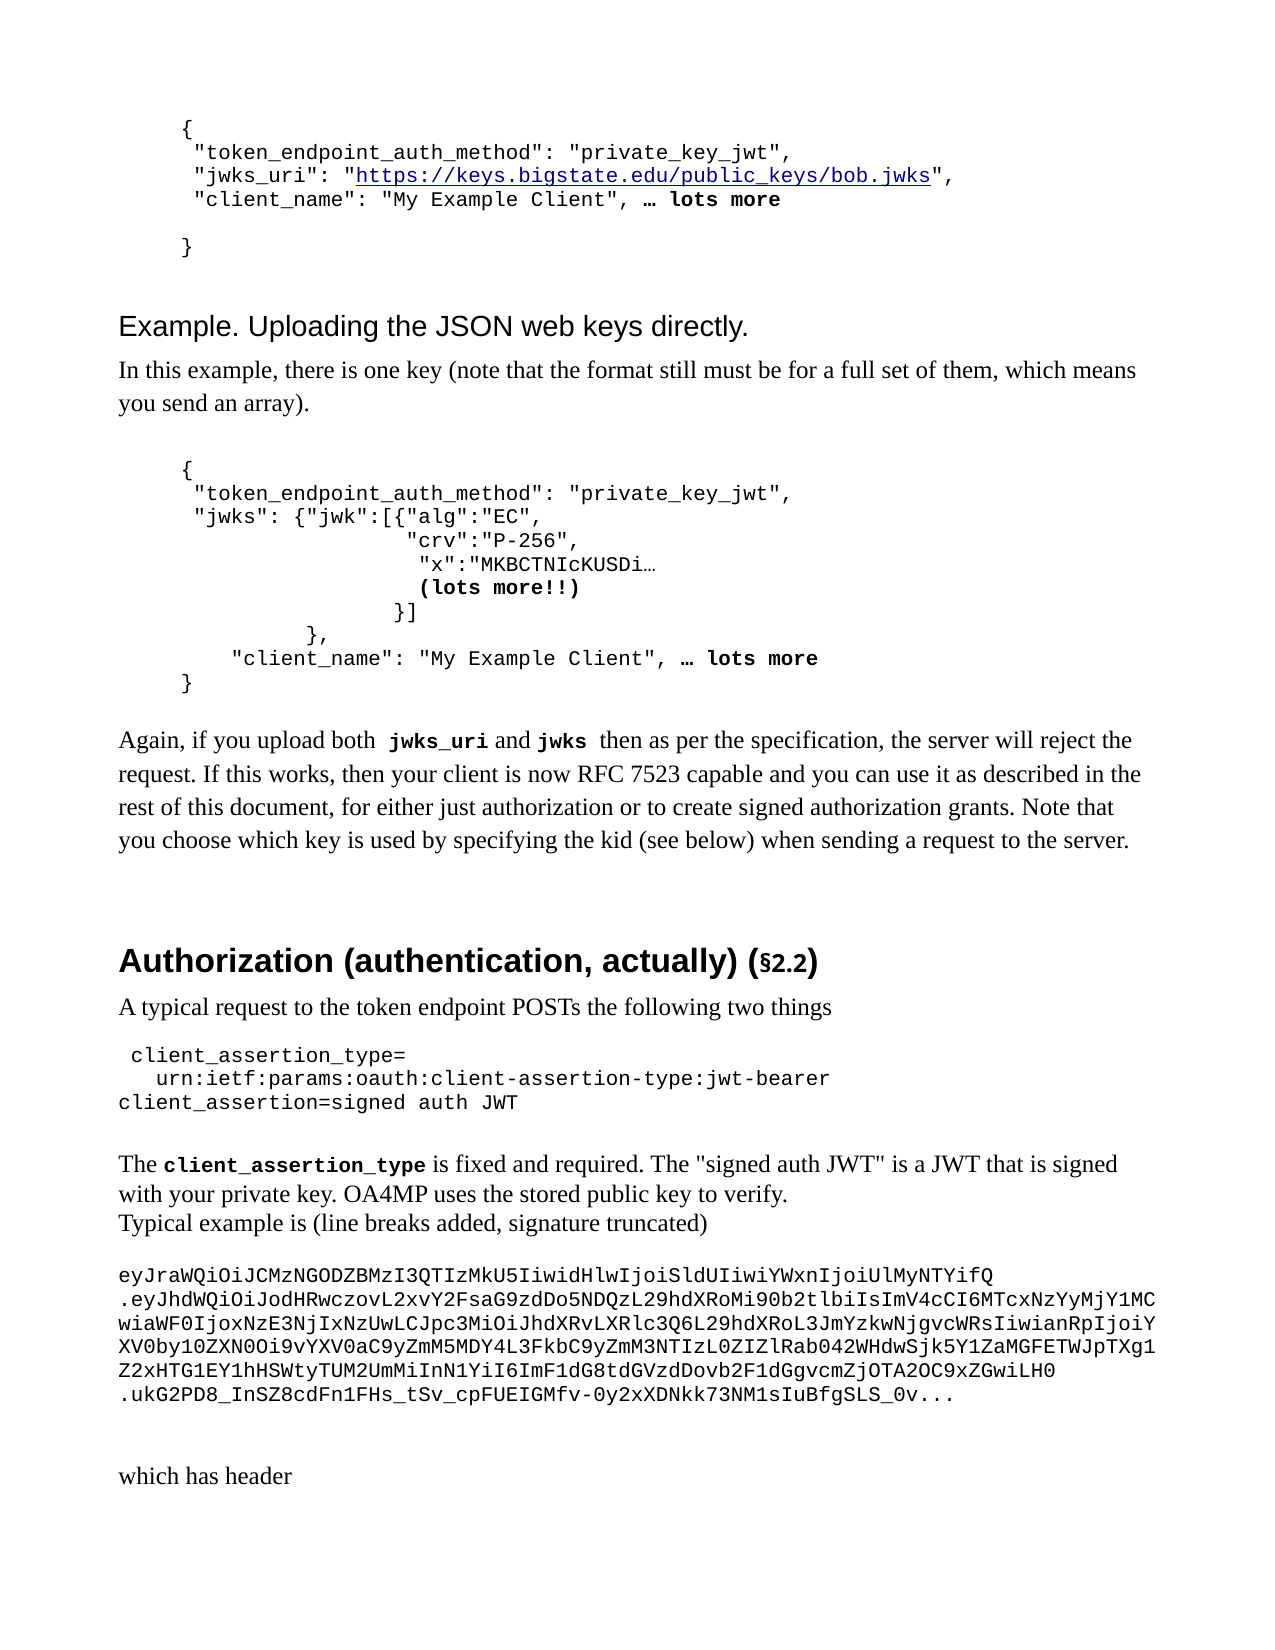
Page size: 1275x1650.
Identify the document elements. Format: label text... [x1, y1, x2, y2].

text "token_endpoint_auth_method": "private_key_jwt", [118, 142, 1157, 165]
text client_assertion_type= urn:ietf:params:oauth:client-assertion-type:jwt-bearer [118, 1021, 1157, 1092]
text "token_endpoint_auth_method": "private_key_jwt", [118, 483, 1157, 506]
text "jwks_uri": "https://keys.bigstate.edu/public_keys/bob.jwks", [118, 165, 1157, 189]
text "crv":"P-256", [118, 530, 1157, 553]
text Typical example is (line breaks added, signature truncated) [118, 1208, 1157, 1237]
text The client_assertion_type is fixed and required. The "signed auth JWT" is a JWT that is signed with your private key. OA4MP uses the stored public key to verify. [118, 1149, 1157, 1208]
text which has header [118, 1461, 1157, 1490]
text } [118, 236, 1157, 260]
text eyJraWQiOiJCMzNGODZBMzI3QTIzMkU5IiwidHlwIjoiSldUIiwiYWxnIjoiUlMyNTYifQ [118, 1265, 1157, 1289]
text Again, if you upload both jwks_uri and jwks then as per the specification, the server will reject the request. If this works, then your client is now RFC 7523 capable and you can use it as described in the rest of this document, for either just authorization or to create signed authorization grants. Note that you choose which key is used by specifying the kid (see below) when sending a request to the server. [118, 725, 1157, 853]
text .eyJhdWQiOiJodHRwczovL2xvY2FsaG9zdDo5NDQzL29hdXRoMi90b2tlbiIsImV4cCI6MTcxNzYyMjY1MCwiaWF0IjoxNzE3NjIxNzUwLCJpc3MiOiJhdXRvLXRlc3Q6L29hdXRoL3JmYzkwNjgvcWRsIiwianRpIjoiYXV0by10ZXN0Oi9vYXV0aC9yZmM5MDY4L3FkbC9yZmM3NTIzL0ZIZlRab042WHdwSjk5Y1ZaMGFETWJpTXg1Z2xHTG1EY1hHSWtyTUM2UmMiInN1YiI6ImF1dG8tdGVzdDovb2F1dGgvcmZjOTA2OC9xZGwiLH0 [118, 1289, 1157, 1384]
subtitle Example. Uploading the JSON web keys directly. [118, 309, 1157, 342]
text In this example, there is one key (note that the format still must be for a full set of them, which means you send an array). [118, 355, 1157, 416]
text "jwks": {"jwk":[{"alg":"EC", [118, 506, 1157, 530]
text .ukG2PD8_InSZ8cdFn1FHs_tSv_cpFUEIGMfv-0y2xXDNkk73NM1sIuBfgSLS_0v... [118, 1384, 1157, 1407]
text { [118, 459, 1157, 483]
text A typical request to the token endpoint POSTs the following two things [118, 992, 1157, 1021]
subtitle Authorization (authentication, actually) (§2.2) [118, 941, 1157, 980]
text client_assertion=signed auth JWT [118, 1092, 1157, 1116]
text "x":"MKBCTNIcKUSDi… (lots more!!) }] }, "client_name": "My Example Client", … lots more } [118, 553, 1157, 695]
text { [118, 118, 1157, 142]
text "client_name": "My Example Client", … lots more [118, 189, 1157, 213]
